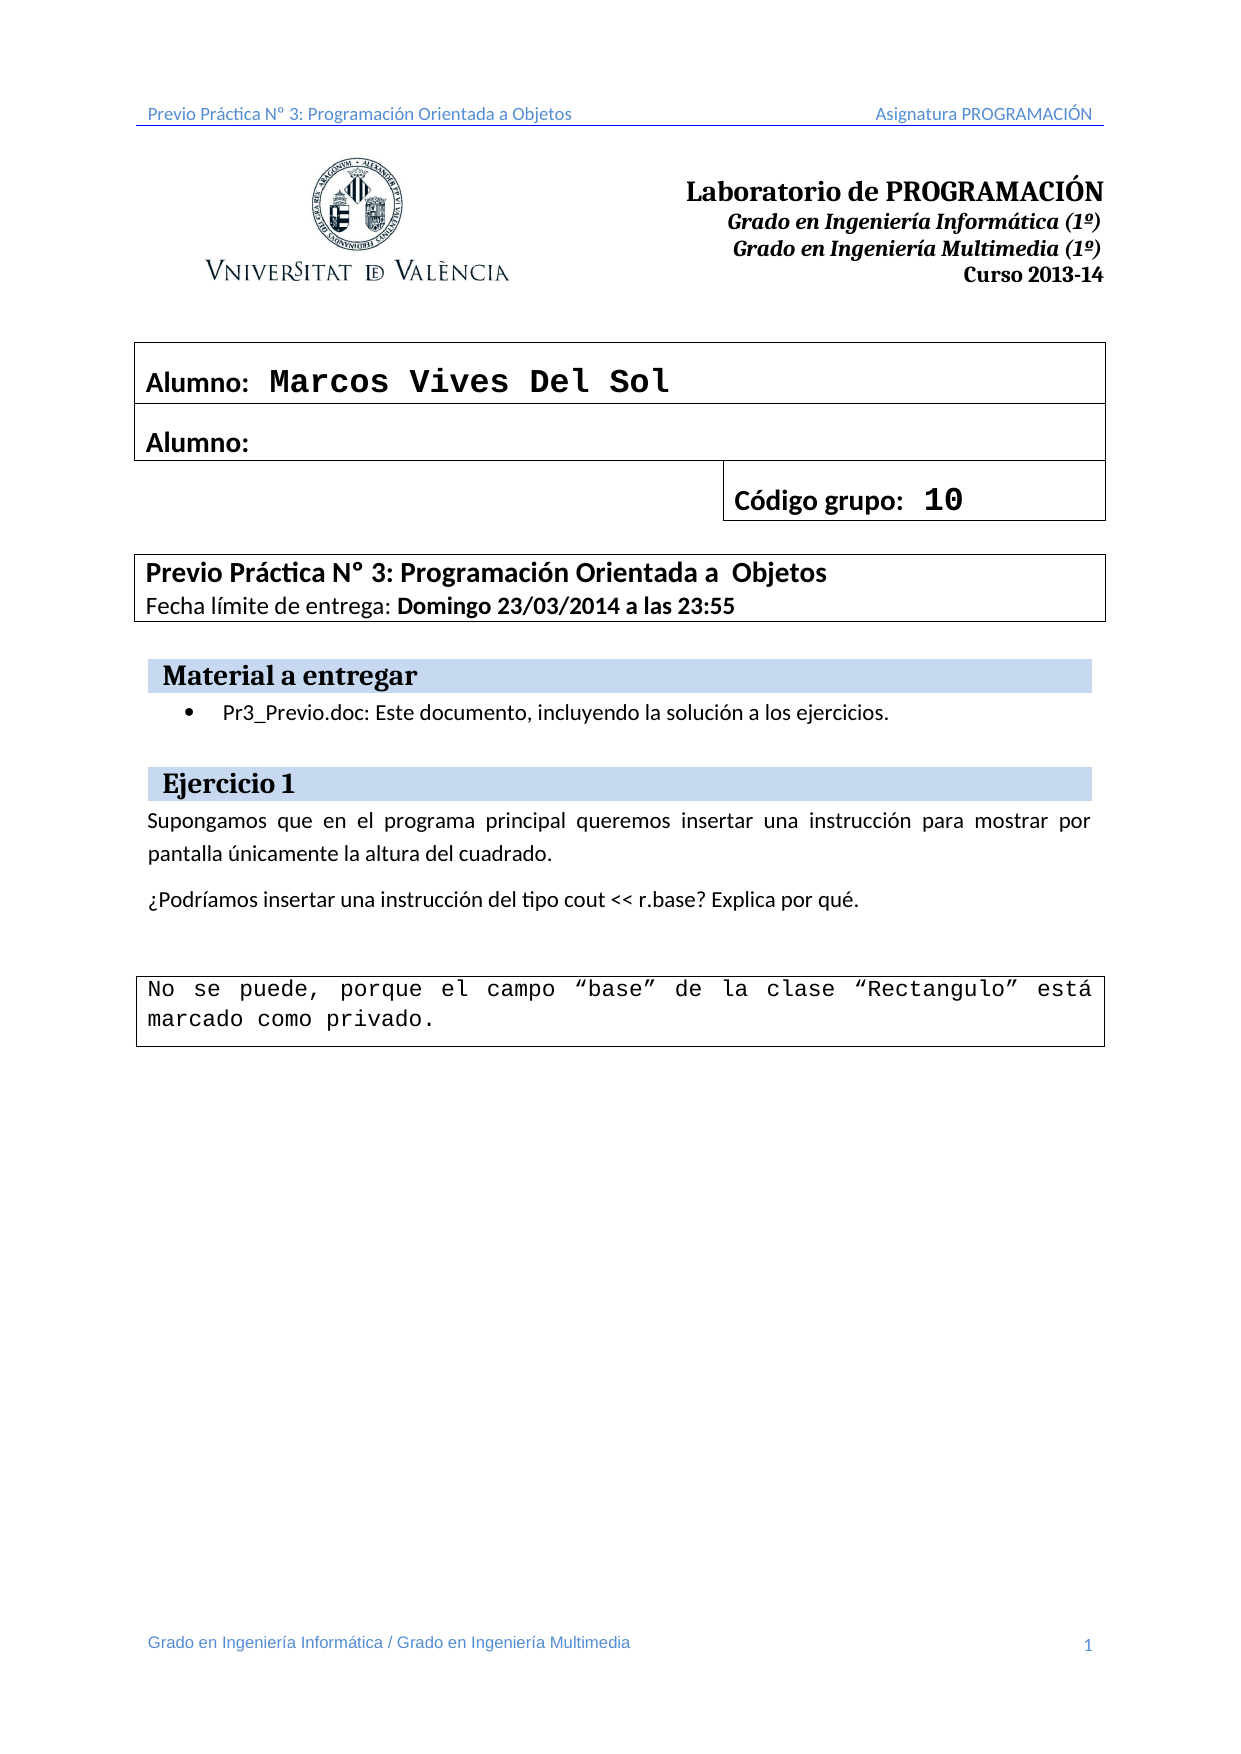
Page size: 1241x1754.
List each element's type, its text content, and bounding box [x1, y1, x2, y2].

table_cell Alumno: [135, 404, 1105, 460]
table_cell [134, 461, 723, 520]
subtitle Ejercicio 1 [148, 767, 1092, 801]
table_header Alumno: Marcos Vives Del Sol [135, 343, 1105, 402]
table_header No se puede, porque el campo “base” de la clase “Rectangulo” está marcado como privado. [137, 977, 1104, 1046]
subtitle Material a entregar [148, 659, 1092, 693]
list Pr3_Previo.doc: Este documento, incluyendo la solución a los ejercicios. [185, 698, 1092, 726]
picture [204, 155, 509, 281]
table_header [125, 154, 589, 310]
table_cell Código grupo: 10 [724, 461, 1105, 520]
list ¿Podríamos insertar una instrucción del tipo cout << r.base? Explica por qué. [148, 886, 1092, 913]
list Supongamos que en el programa principal queremos insertar una instrucción para mostrar por pantalla únicamente la altura del cuadrado. [147, 806, 1092, 867]
table_header Laboratorio de PROGRAMACIÓN Grado en Ingeniería Informática (1º) Grado en Ingeniería Multimedia (1º) Curso 2013-14 [589, 154, 1115, 310]
table_header Previo Práctica Nº 3: Programación Orientada a Objetos Fecha límite de entrega: Domingo 23/03/2014 a las 23:55 [135, 555, 1105, 621]
